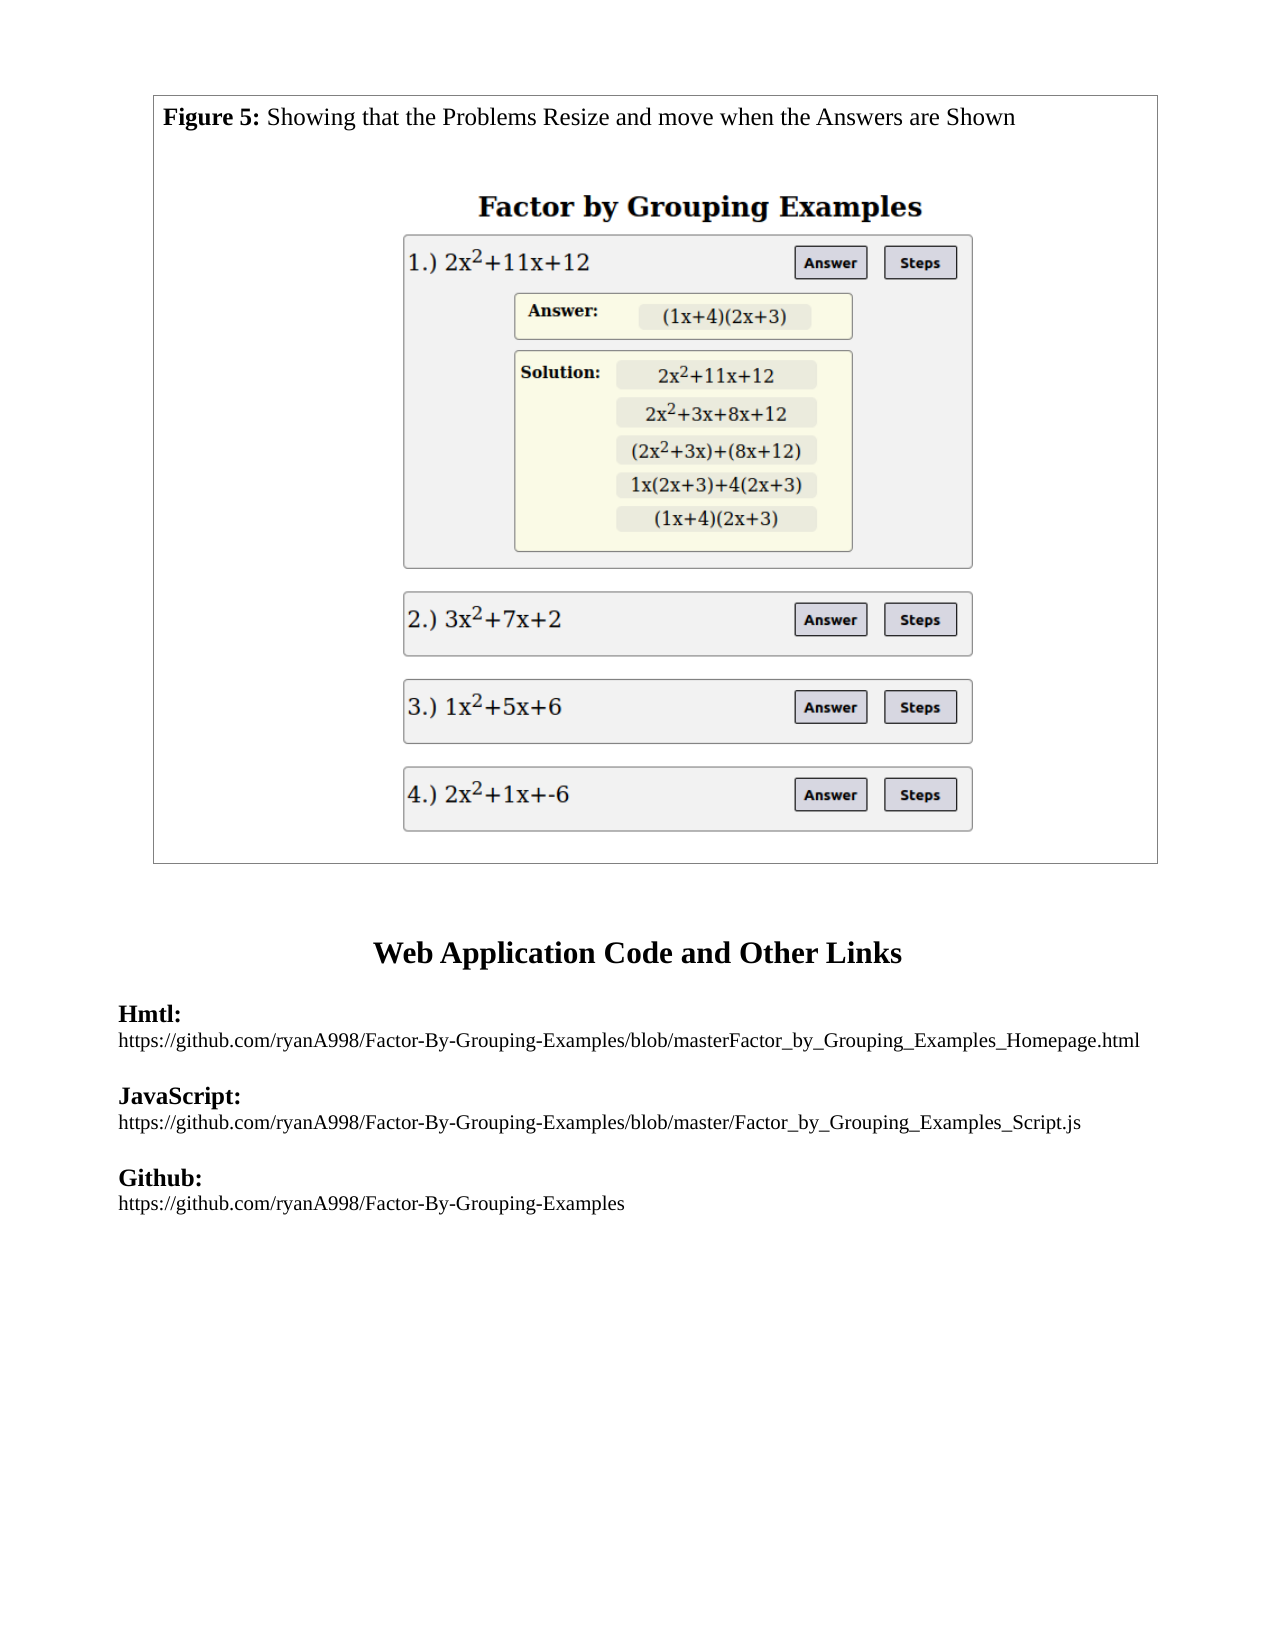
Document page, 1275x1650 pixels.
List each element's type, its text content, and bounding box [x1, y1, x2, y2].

text Web Application Code and Other Links [118, 935, 1157, 971]
text https://github.com/ryanA998/Factor-By-Grouping-Examples [118, 1191, 1157, 1215]
text Github: [118, 1163, 1157, 1191]
text Hmtl: https://github.com/ryanA998/Factor-By-Grouping-Examples/blob/masterFactor_by_Grouping_Examples_Homepage.html [118, 999, 1157, 1052]
picture [373, 184, 1010, 835]
text JavaScript: [118, 1081, 1157, 1110]
text https://github.com/ryanA998/Factor-By-Grouping-Examples/blob/master/Factor_by_Grouping_Examples_Script.js [118, 1110, 1157, 1134]
